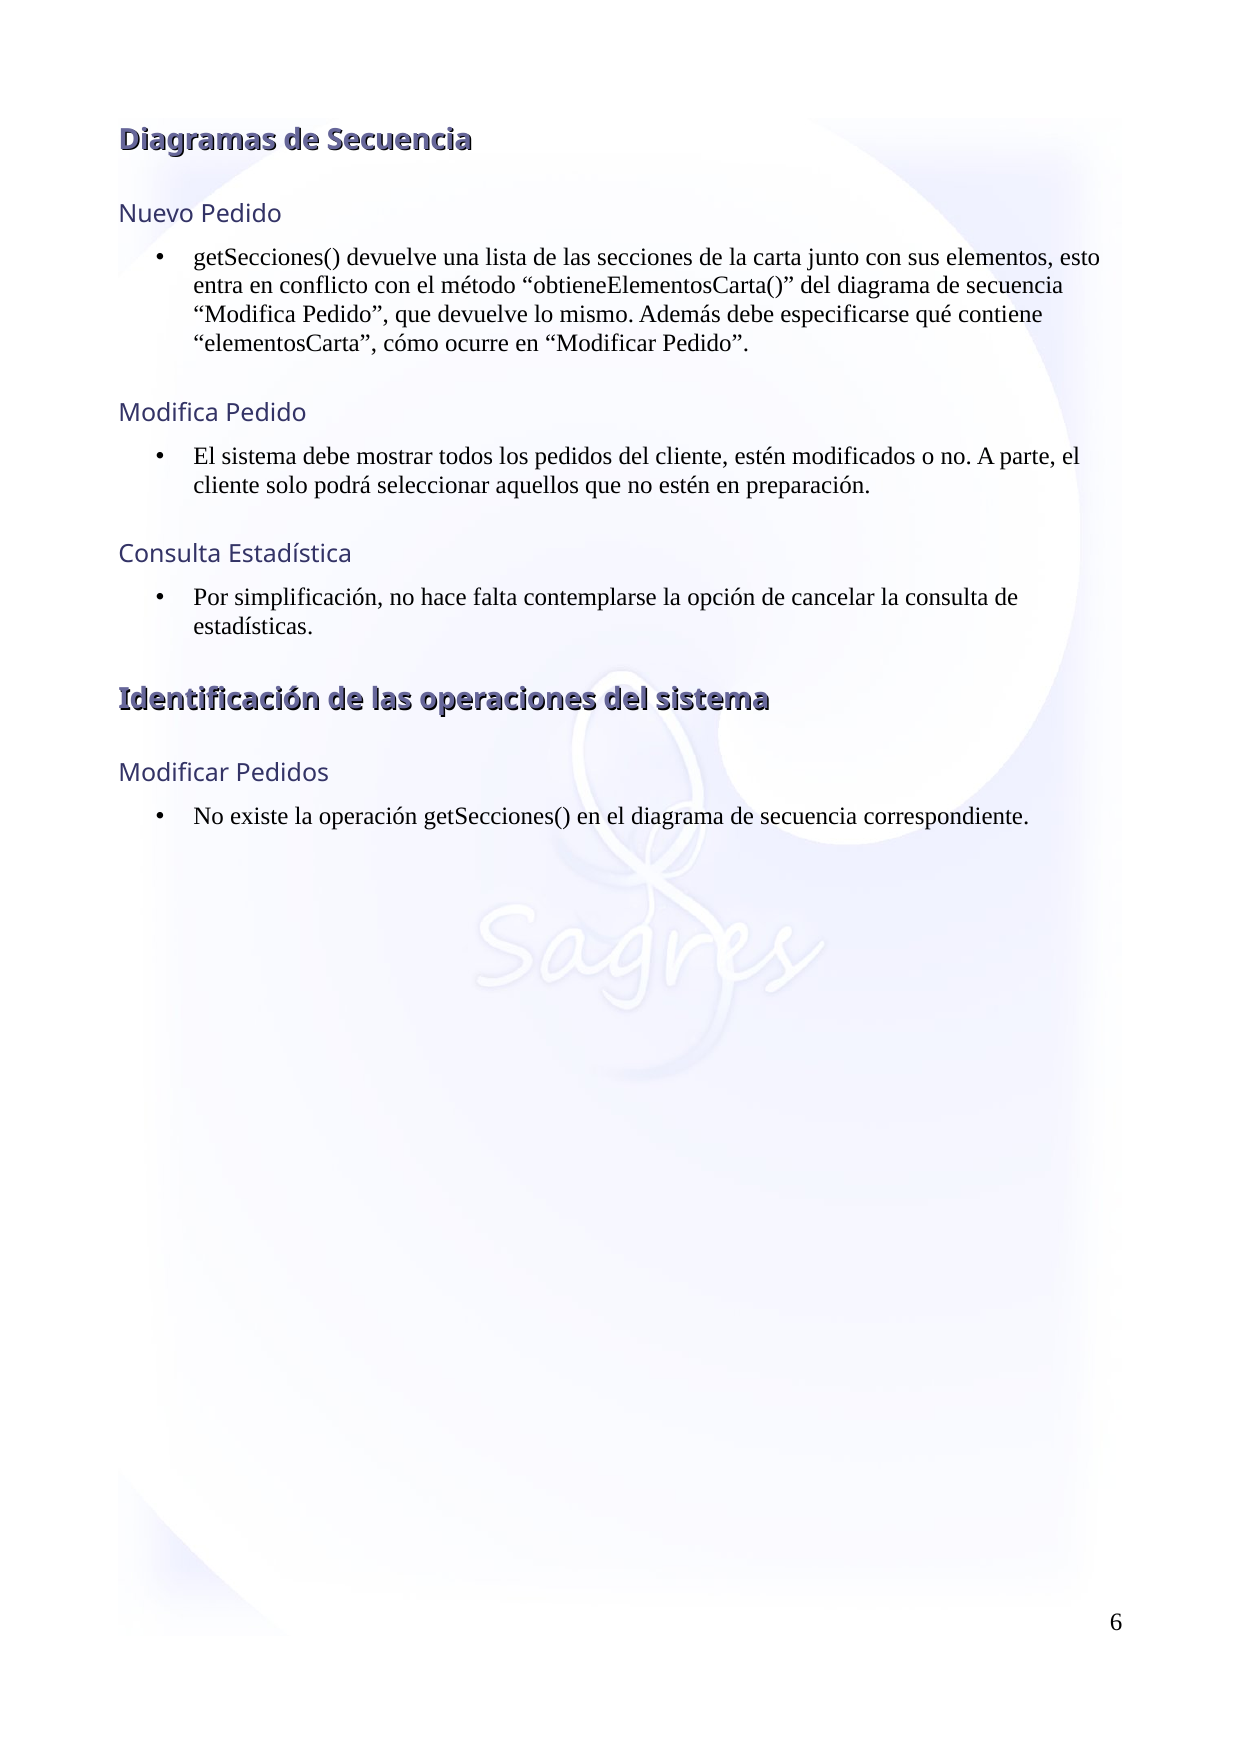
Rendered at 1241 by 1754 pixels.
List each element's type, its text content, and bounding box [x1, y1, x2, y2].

picture [118, 428, 1122, 536]
subtitle Modificar Pedidos [118, 755, 1122, 789]
list Por simplificación, no hace falta contemplarse la opción de cancelar la consulta de estadísticas. [156, 582, 1122, 640]
subtitle Consulta Estadística [118, 536, 1122, 570]
subtitle Modifica Pedido [118, 394, 1122, 428]
picture [118, 158, 1122, 195]
picture [118, 229, 1122, 394]
list getSecciones() devuelve una lista de las secciones de la carta junto con sus elementos, esto entra en conflicto con el método “obtieneElementosCarta()” del diagrama de secuencia “Modifica Pedido”, que devuelve lo mismo. Además debe especificarse qué contiene “elementosCarta”, cómo ocurre en “Modificar Pedido”. [156, 242, 1122, 357]
subtitle Nuevo Pedido [118, 195, 1122, 229]
list El sistema debe mostrar todos los pedidos del cliente, estén modificados o no. A parte, el cliente solo podrá seleccionar aquellos que no estén en preparación. [156, 441, 1122, 498]
picture [118, 717, 1122, 755]
list No existe la operación getSecciones() en el diagrama de secuencia correspondiente. [156, 801, 1122, 830]
subtitle Identificación de las operaciones del sistema [118, 677, 1122, 717]
picture [118, 570, 1122, 677]
subtitle Diagramas de Secuencia [118, 118, 1122, 158]
picture [118, 789, 1122, 1636]
